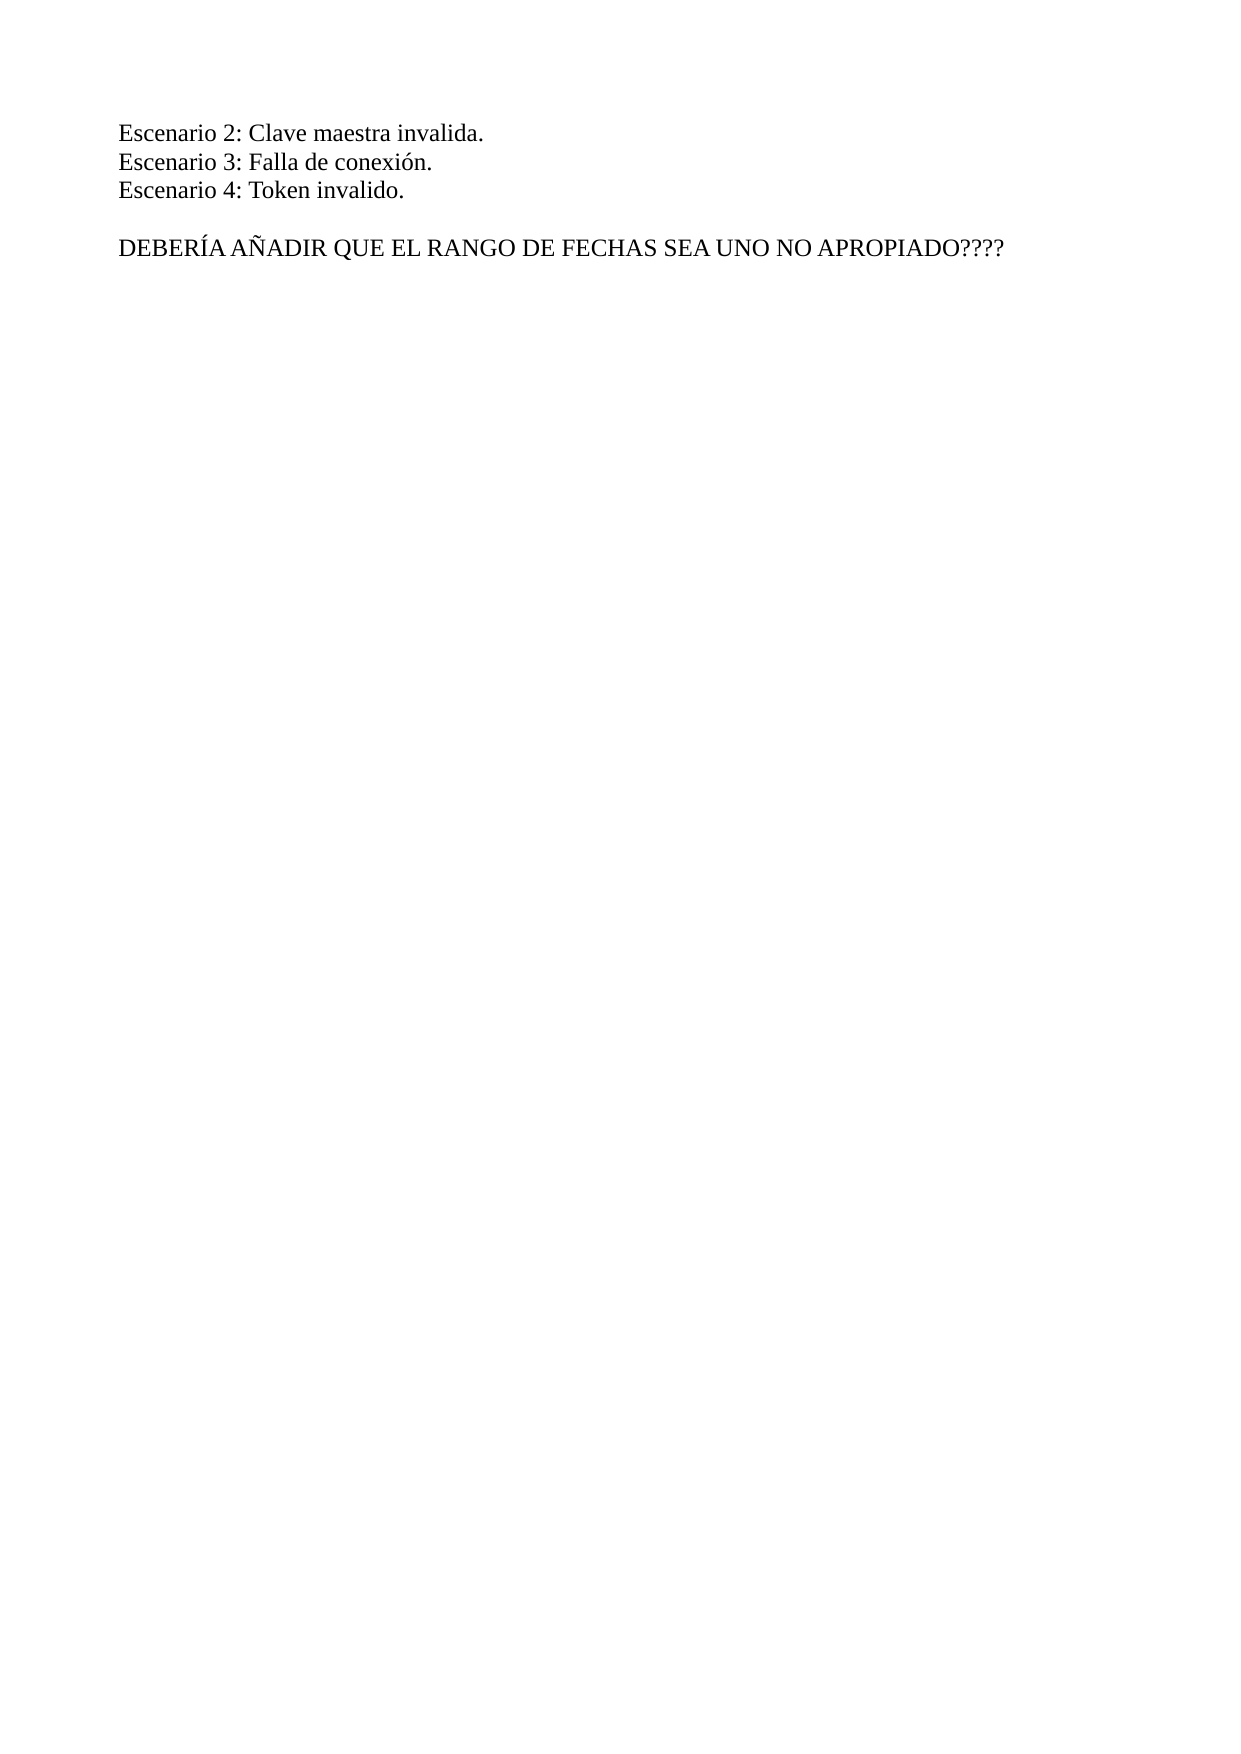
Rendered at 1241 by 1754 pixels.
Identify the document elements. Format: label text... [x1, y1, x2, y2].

text Escenario 4: Token invalido. [118, 176, 1122, 204]
text Escenario 3: Falla de conexión. [118, 147, 1122, 176]
text Escenario 2: Clave maestra invalida. [118, 118, 1122, 147]
text DEBERÍA AÑADIR QUE EL RANGO DE FECHAS SEA UNO NO APROPIADO???? [118, 233, 1122, 262]
